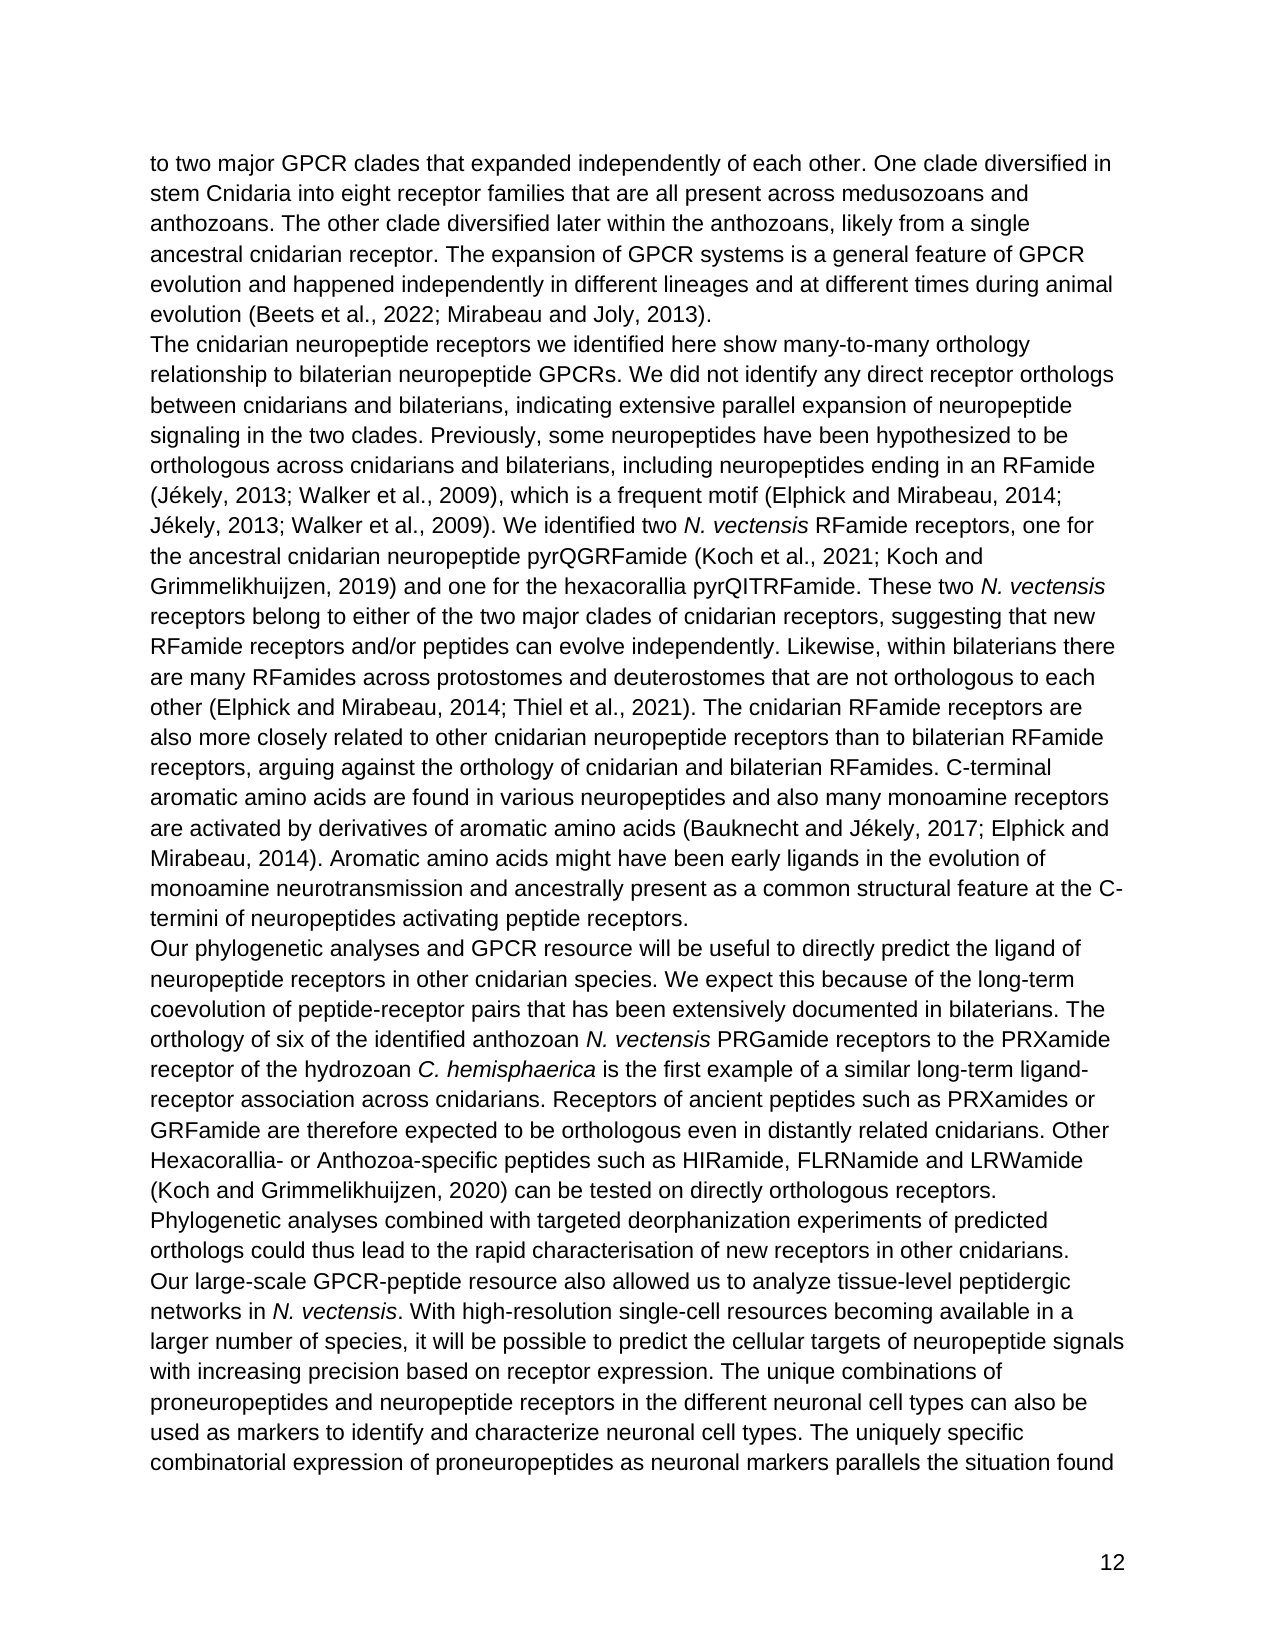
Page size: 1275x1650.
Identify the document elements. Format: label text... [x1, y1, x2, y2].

text Our large-scale GPCR-peptide resource also allowed us to analyze tissue-level peptidergic networks in N. vectensis. With high-resolution single-cell resources becoming available in a larger number of species, it will be possible to predict the cellular targets of neuropeptide signals with increasing precision based on receptor expression. The unique combinations of proneuropeptides and neuropeptide receptors in the different neuronal cell types can also be used as markers to identify and characterize neuronal cell types. The uniquely specific combinatorial expression of proneuropeptides as neuronal markers parallels the situation found [150, 1268, 1125, 1475]
text Our phylogenetic analyses and GPCR resource will be useful to directly predict the ligand of neuropeptide receptors in other cnidarian species. We expect this because of the long-term coevolution of peptide-receptor pairs that has been extensively documented in bilaterians. The orthology of six of the identified anthozoan N. vectensis PRGamide receptors to the PRXamide receptor of the hydrozoan C. hemisphaerica is the first example of a similar long-term ligand-receptor association across cnidarians. Receptors of ancient peptides such as PRXamides or GRFamide are therefore expected to be orthologous even in distantly related cnidarians. Other Hexacorallia- or Anthozoa-specific peptides such as HIRamide, FLRNamide and LRWamide (Koch and Grimmelikhuijzen, 2020) can be tested on directly orthologous receptors. Phylogenetic analyses combined with targeted deorphanization experiments of predicted orthologs could thus lead to the rapid characterisation of new receptors in other cnidarians. [150, 935, 1125, 1264]
text The cnidarian neuropeptide receptors we identified here show many-to-many orthology relationship to bilaterian neuropeptide GPCRs. We did not identify any direct receptor orthologs between cnidarians and bilaterians, indicating extensive parallel expansion of neuropeptide signaling in the two clades. Previously, some neuropeptides have been hypothesized to be orthologous across cnidarians and bilaterians, including neuropeptides ending in an RFamide (Jékely, 2013; Walker et al., 2009), which is a frequent motif (Elphick and Mirabeau, 2014; Jékely, 2013; Walker et al., 2009). We identified two N. vectensis RFamide receptors, one for the ancestral cnidarian neuropeptide pyrQGRFamide (Koch et al., 2021; Koch and Grimmelikhuijzen, 2019) and one for the hexacorallia pyrQITRFamide. These two N. vectensis receptors belong to either of the two major clades of cnidarian receptors, suggesting that new RFamide receptors and/or peptides can evolve independently. Likewise, within bilaterians there are many RFamides across protostomes and deuterostomes that are not orthologous to each other (Elphick and Mirabeau, 2014; Thiel et al., 2021). The cnidarian RFamide receptors are also more closely related to other cnidarian neuropeptide receptors than to bilaterian RFamide receptors, arguing against the orthology of cnidarian and bilaterian RFamides. C-terminal aromatic amino acids are found in various neuropeptides and also many monoamine receptors are activated by derivatives of aromatic amino acids (Bauknecht and Jékely, 2017; Elphick and Mirabeau, 2014). Aromatic amino acids might have been early ligands in the evolution of monoamine neurotransmission and ancestrally present as a common structural feature at the C-termini of neuropeptides activating peptide receptors. [150, 331, 1125, 932]
text to two major GPCR clades that expanded independently of each other. One clade diversified in stem Cnidaria into eight receptor families that are all present across medusozoans and anthozoans. The other clade diversified later within the anthozoans, likely from a single ancestral cnidarian receptor. The expansion of GPCR systems is a general feature of GPCR evolution and happened independently in different lineages and at different times during animal evolution (Beets et al., 2022; Mirabeau and Joly, 2013). [150, 150, 1125, 327]
